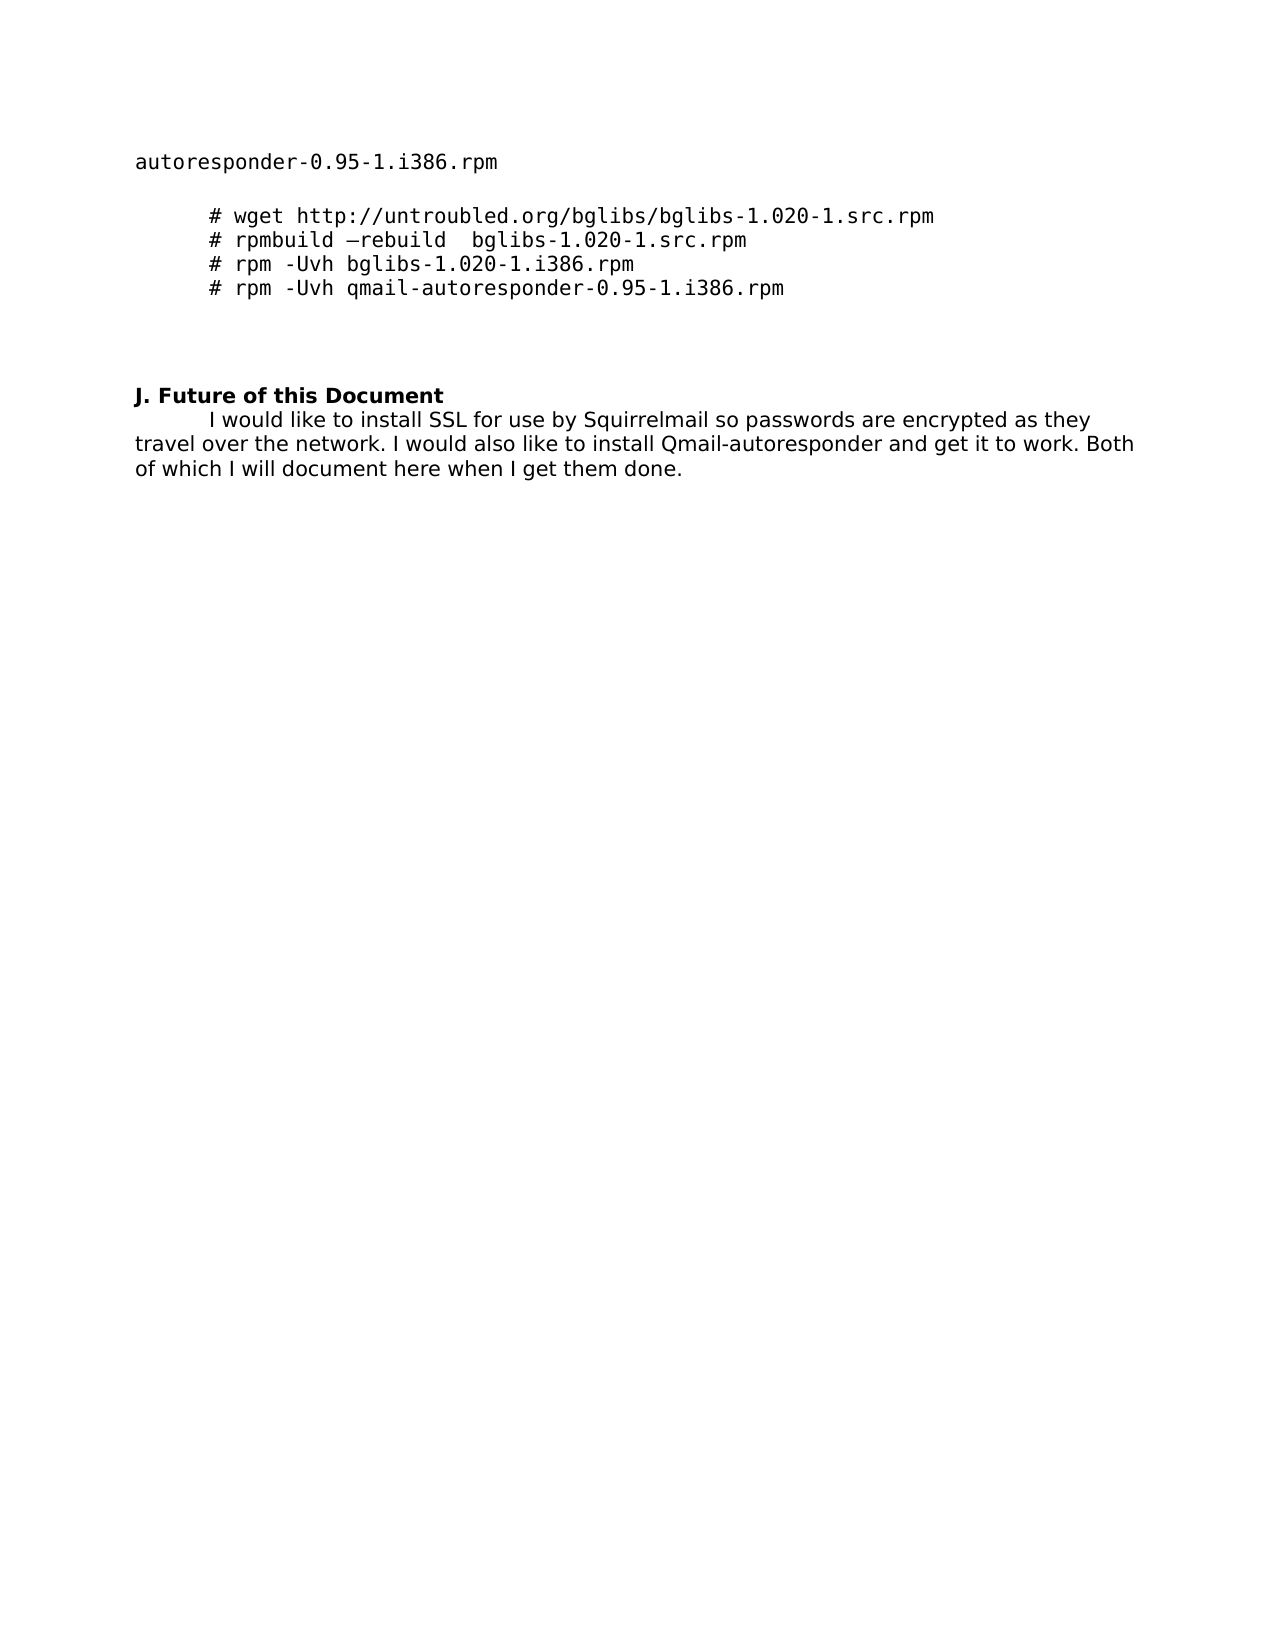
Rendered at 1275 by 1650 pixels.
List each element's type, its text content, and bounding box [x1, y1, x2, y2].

text autoresponder-0.95-1.i386.rpm [135, 150, 1140, 174]
text # wget http://untroubled.org/bglibs/bglibs-1.020-1.src.rpm # rpmbuild –rebuild bglibs-1.020-1.src.rpm # rpm -Uvh bglibs-1.020-1.i386.rpm # rpm -Uvh qmail-autoresponder-0.95-1.i386.rpm [135, 204, 1140, 301]
text J. Future of this Document I would like to install SSL for use by Squirrelmail so passwords are encrypted as they travel over the network. I would also like to install Qmail-autoresponder and get it to work. Both of which I will document here when I get them done. [135, 384, 1140, 481]
